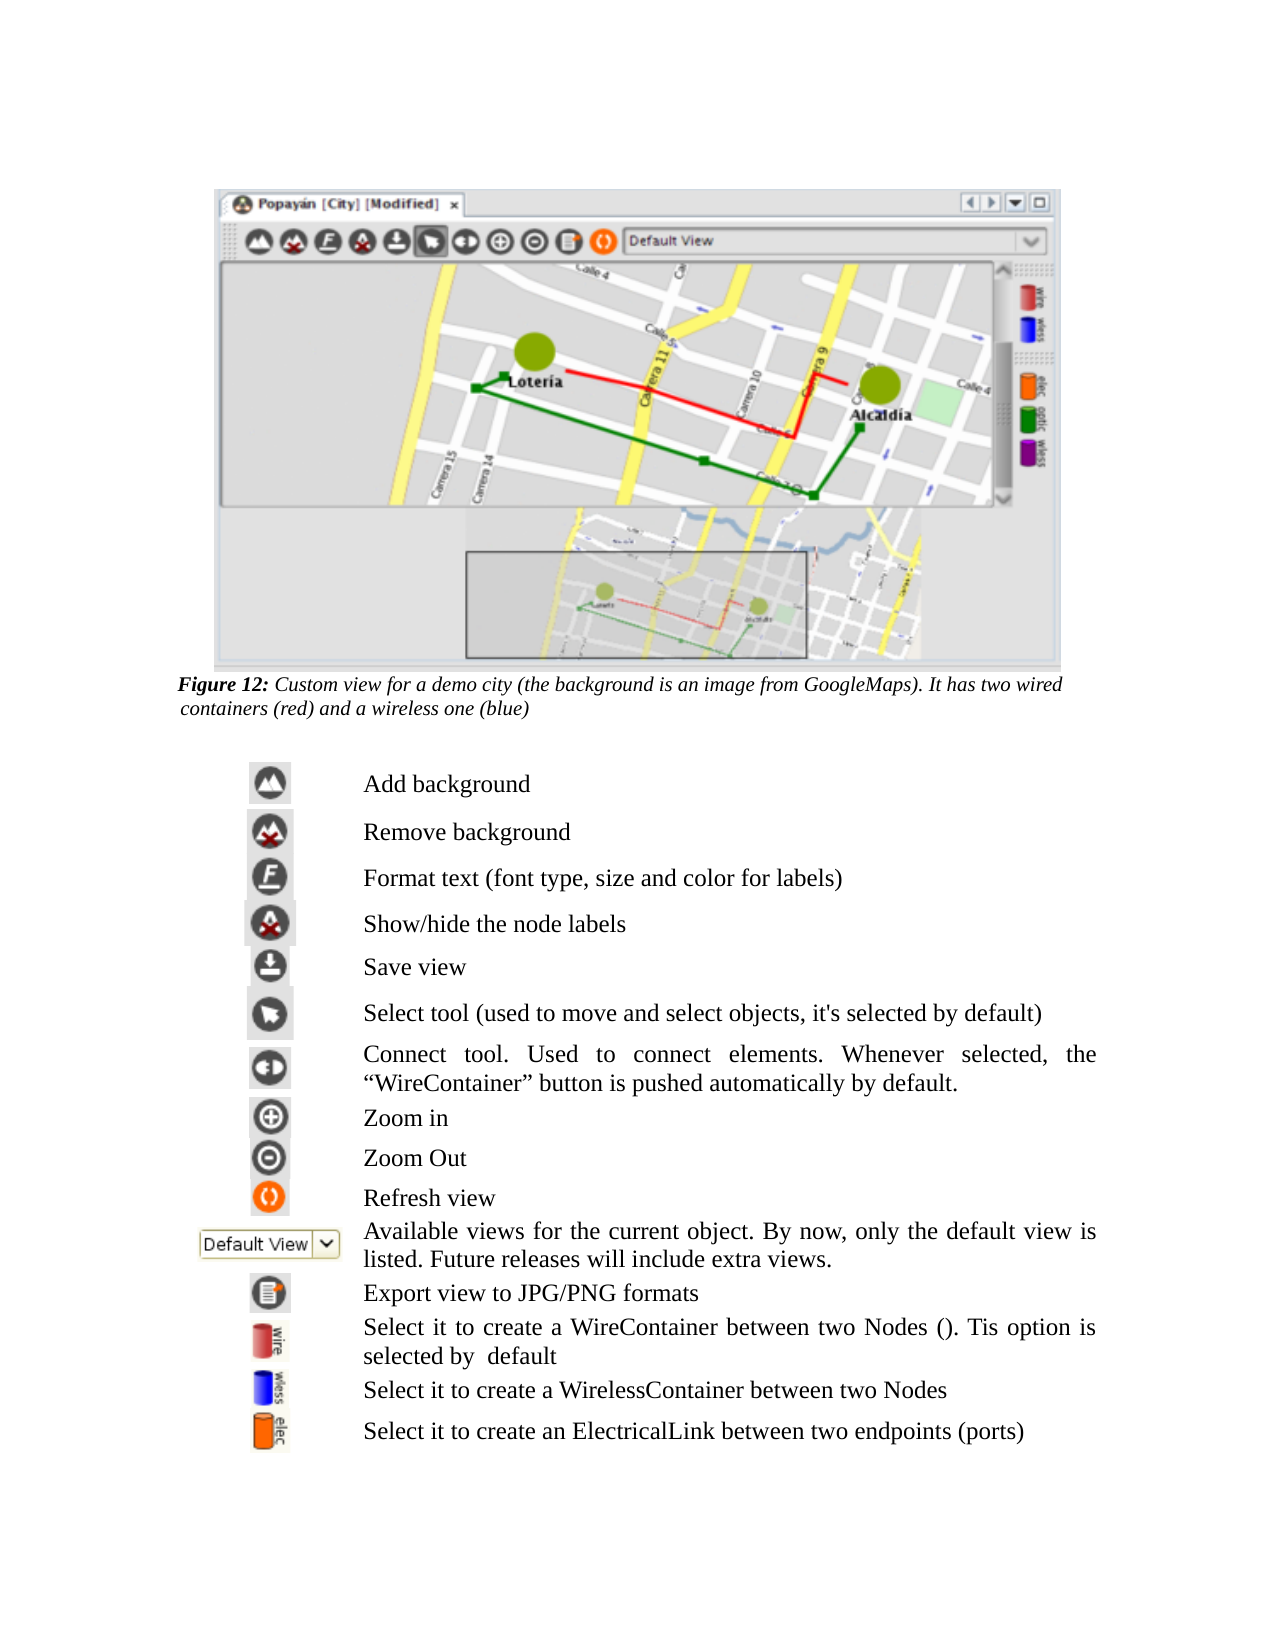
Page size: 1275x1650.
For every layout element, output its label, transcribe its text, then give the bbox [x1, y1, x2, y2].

table_cell Remove background [363, 810, 1097, 853]
table_cell [291, 1138, 363, 1178]
table_cell Select tool (used to move and select objects, it's selected by default) [363, 986, 1097, 1039]
table_cell Show/hide the node labels [363, 900, 1097, 946]
table_cell Available views for the current object. By now, only the default view is listed. Future releases will include extra views. [363, 1216, 1097, 1273]
table_cell [177, 854, 246, 900]
table_cell [177, 1178, 250, 1216]
table_cell [177, 1138, 250, 1178]
table_cell [294, 986, 363, 1039]
table_cell Connect tool. Used to connect elements. Whenever selected, the “WireContainer” button is pushed automatically by default. [363, 1040, 1097, 1097]
picture [214, 189, 1061, 672]
table_cell [177, 810, 246, 853]
table_cell [177, 1370, 251, 1409]
table_cell Select it to create a WirelessContainer between two Nodes [363, 1370, 1097, 1409]
table_cell [294, 854, 363, 900]
table_cell [177, 1216, 363, 1273]
table_cell [294, 810, 363, 853]
table_cell [291, 1273, 363, 1312]
table_cell [177, 1040, 363, 1097]
table_cell [290, 946, 363, 986]
table_cell [177, 946, 250, 986]
table_cell Zoom in [363, 1097, 1097, 1138]
table_cell [177, 986, 246, 1039]
table_cell Select it to create a WireContainer between two Nodes (). Tis option is selected by default [363, 1312, 1097, 1370]
picture [249, 1047, 292, 1089]
table_cell [289, 1370, 363, 1409]
table_header Add background [363, 757, 1097, 810]
table_cell [297, 900, 363, 946]
table_cell [292, 1097, 363, 1138]
table_cell [290, 1178, 363, 1216]
table_cell Zoom Out [363, 1138, 1097, 1178]
table_cell Refresh view [363, 1178, 1097, 1216]
picture [197, 1227, 343, 1262]
picture [249, 762, 292, 804]
table_cell Save view [363, 946, 1097, 986]
table_cell Format text (font type, size and color for labels) [363, 854, 1097, 900]
table_cell [177, 1097, 249, 1138]
table_cell Export view to JPG/PNG formats [363, 1273, 1097, 1312]
picture [244, 809, 297, 1040]
picture [249, 1273, 291, 1313]
table_cell Select it to create an ElectricalLink between two endpoints (ports) [363, 1409, 1097, 1453]
list Custom view for a demo city (the background is an image from GoogleMaps). It has two wired containers (red) and a wireless one (blue) [177, 190, 1098, 720]
table_cell [177, 900, 244, 946]
table_cell [177, 1273, 249, 1312]
picture [249, 1097, 292, 1216]
table_header [177, 757, 363, 810]
picture [250, 1320, 290, 1362]
table_cell [291, 1409, 363, 1453]
table_cell [177, 1409, 250, 1453]
table_cell [177, 1312, 363, 1370]
picture [250, 1369, 291, 1453]
